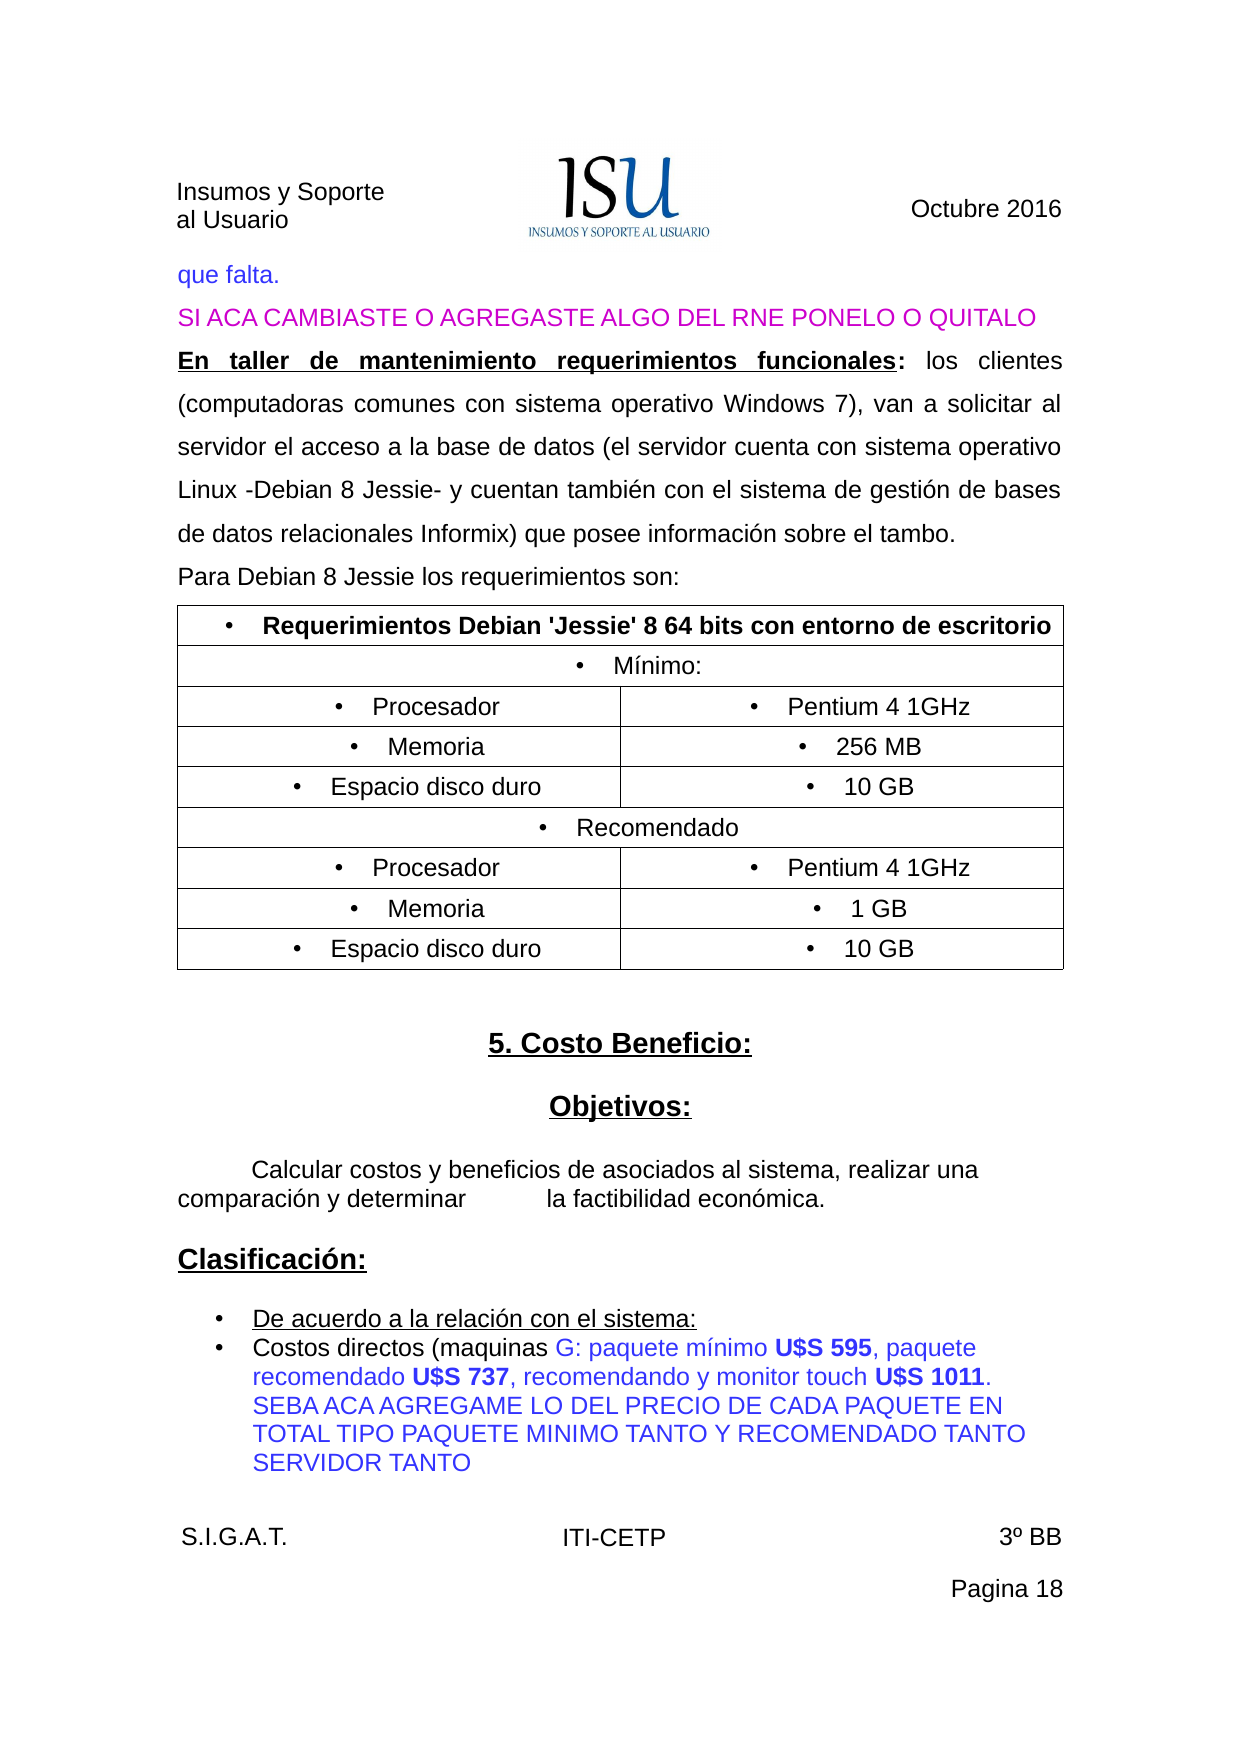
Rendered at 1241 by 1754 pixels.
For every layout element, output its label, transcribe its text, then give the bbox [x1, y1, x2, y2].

list De acuerdo a la relación con el sistema: [215, 1304, 1063, 1333]
table_cell Memoria [178, 889, 620, 928]
table_header Requerimientos Debian 'Jessie' 8 64 bits con entorno de escritorio [178, 606, 1063, 645]
text que falta. [177, 260, 1063, 288]
table_cell Procesador [178, 687, 620, 726]
table_cell 10 GB [621, 929, 1063, 968]
table_cell Procesador [178, 848, 620, 888]
table_cell 10 GB [621, 767, 1063, 807]
table_cell Pentium 4 1GHz [621, 848, 1063, 888]
table_cell Pentium 4 1GHz [621, 687, 1063, 726]
text En taller de mantenimiento requerimientos funcionales: los clientes (computadoras comunes con sistema operativo Windows 7), van a solicitar al servidor el acceso a la base de datos (el servidor cuenta con sistema operativo Linux -Debian 8 Jessie- y cuentan también con el sistema de gestión de bases de datos relacionales Informix) que posee información sobre el tambo. [177, 346, 1063, 547]
text Para Debian 8 Jessie los requerimientos son: [177, 562, 1063, 590]
picture [517, 138, 723, 252]
text 5. Costo Beneficio: [177, 1026, 1063, 1060]
table_cell Memoria [178, 727, 620, 766]
table_cell 256 MB [621, 727, 1063, 766]
table_cell Espacio disco duro [178, 929, 620, 968]
table_cell Espacio disco duro [178, 767, 620, 807]
table_cell Recomendado [178, 808, 1063, 847]
table_cell Mínimo: [178, 646, 1063, 686]
text Objetivos: [177, 1088, 1063, 1122]
text Clasificación: [177, 1242, 1063, 1275]
text SI ACA CAMBIASTE O AGREGASTE ALGO DEL RNE PONELO O QUITALO [177, 303, 1063, 332]
table_cell 1 GB [621, 889, 1063, 928]
list Costos directos (maquinas G: paquete mínimo U$S 595, paquete recomendado U$S 737, recomendando y monitor touch U$S 1011. SEBA ACA AGREGAME LO DEL PRECIO DE CADA PAQUETE EN TOTAL TIPO PAQUETE MINIMO TANTO Y RECOMENDADO TANTO SERVIDOR TANTO [215, 1333, 1063, 1477]
text Calcular costos y beneficios de asociados al sistema, realizar una comparación y determinar la factibilidad económica. [177, 1151, 1063, 1213]
